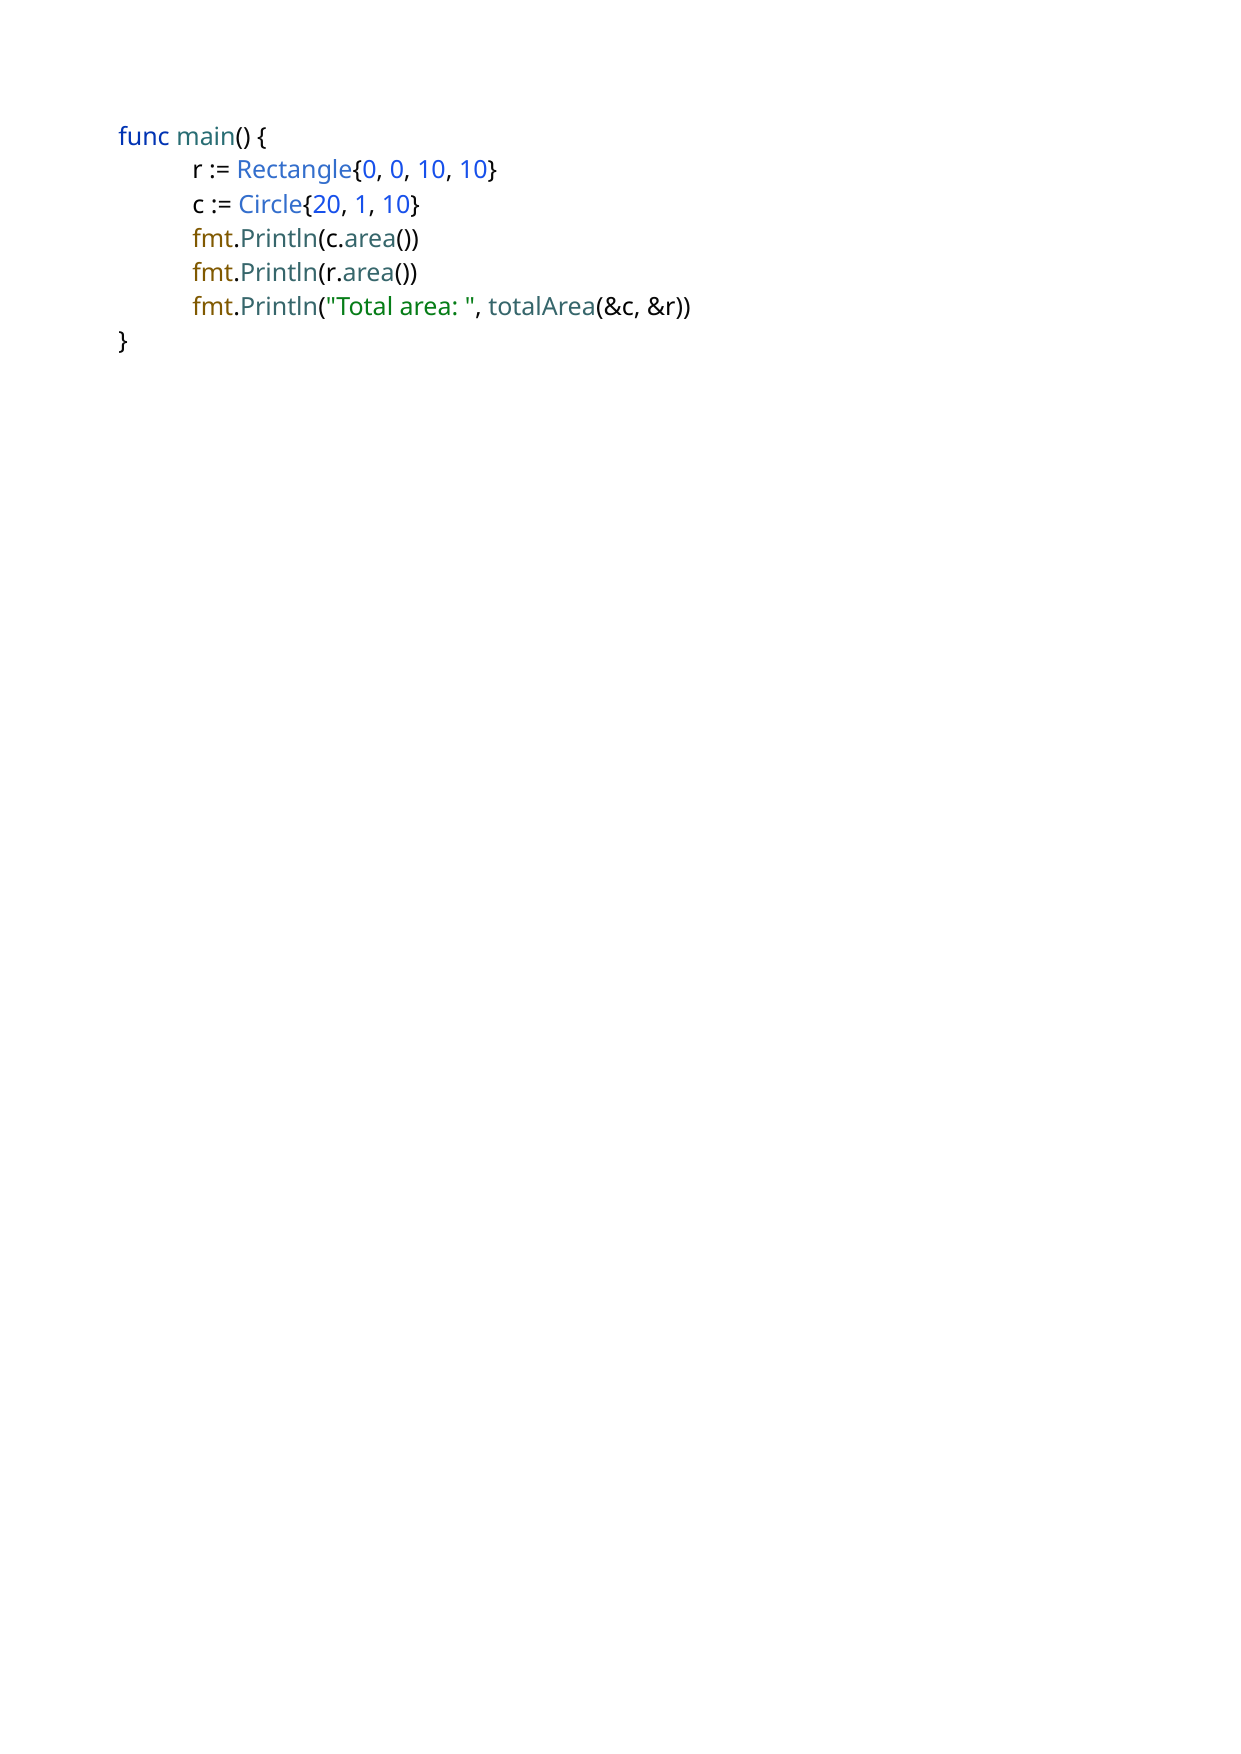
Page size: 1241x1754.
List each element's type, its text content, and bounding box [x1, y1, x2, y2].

text func main() { r := Rectangle{0, 0, 10, 10} c := Circle{20, 1, 10} fmt.Println(c.area()) fmt.Println(r.area()) fmt.Println("Total area: ", totalArea(&c, &r)) } [118, 118, 1122, 357]
